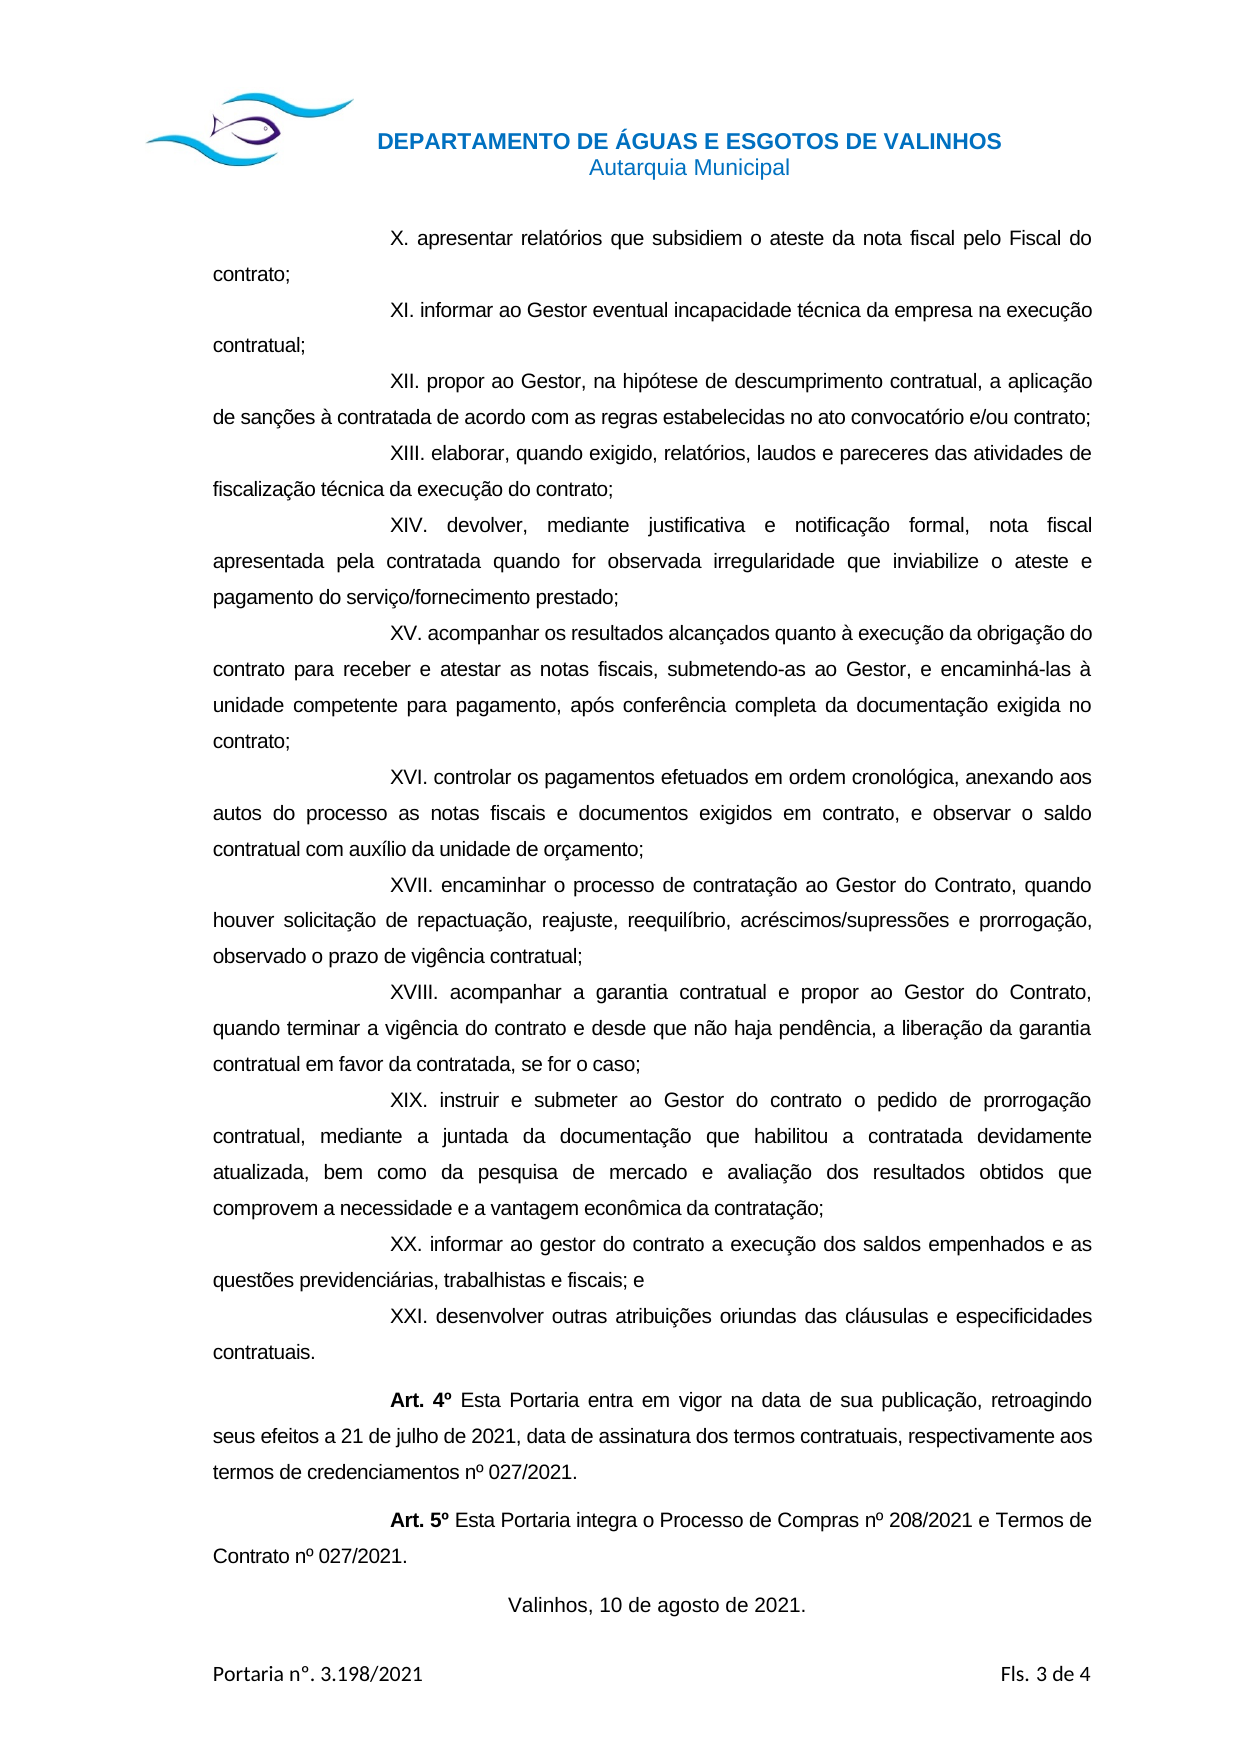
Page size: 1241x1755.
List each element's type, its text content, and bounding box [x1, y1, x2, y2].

text X. apresentar relatórios que subsidiem o ateste da nota fiscal pelo Fiscal do contrato; [213, 226, 1093, 285]
text XI. informar ao Gestor eventual incapacidade técnica da empresa na execução contratual; [213, 297, 1093, 357]
text Art. 5º Esta Portaria integra o Processo de Compras nº 208/2021 e Termos de Contrato nº 027/2021. [213, 1508, 1093, 1568]
text Valinhos, 10 de agosto de 2021. [213, 1593, 1093, 1617]
text Art. 4º Esta Portaria entra em vigor na data de sua publicação, retroagindo seus efeitos a 21 de julho de 2021, data de assinatura dos termos contratuais, respectivamente aos termos de credenciamentos nº 027/2021. [213, 1388, 1093, 1484]
text XVII. encaminhar o processo de contratação ao Gestor do Contrato, quando houver solicitação de repactuação, reajuste, reequilíbrio, acréscimos/supressões e prorrogação, observado o prazo de vigência contratual; [213, 872, 1093, 968]
text XX. informar ao gestor do contrato a execução dos saldos empenhados e as questões previdenciárias, trabalhistas e fiscais; e [213, 1232, 1093, 1292]
text XVIII. acompanhar a garantia contratual e propor ao Gestor do Contrato, quando terminar a vigência do contrato e desde que não haja pendência, a liberação da garantia contratual em favor da contratada, se for o caso; [213, 980, 1093, 1076]
text XXI. desenvolver outras atribuições oriundas das cláusulas e especificidades contratuais. [213, 1304, 1093, 1363]
text XIX. instruir e submeter ao Gestor do contrato o pedido de prorrogação contratual, mediante a juntada da documentação que habilitou a contratada devidamente atualizada, bem como da pesquisa de mercado e avaliação dos resultados obtidos que comprovem a necessidade e a vantagem econômica da contratação; [213, 1088, 1093, 1220]
text XV. acompanhar os resultados alcançados quanto à execução da obrigação do contrato para receber e atestar as notas fiscais, submetendo-as ao Gestor, e encaminhá-las à unidade competente para pagamento, após conferência completa da documentação exigida no contrato; [213, 621, 1093, 753]
text XII. propor ao Gestor, na hipótese de descumprimento contratual, a aplicação de sanções à contratada de acordo com as regras estabelecidas no ato convocatório e/ou contrato; [213, 369, 1093, 429]
text XIII. elaborar, quando exigido, relatórios, laudos e pareceres das atividades de fiscalização técnica da execução do contrato; [213, 441, 1093, 501]
text XIV. devolver, mediante justificativa e notificação formal, nota fiscal apresentada pela contratada quando for observada irregularidade que inviabilize o ateste e pagamento do serviço/fornecimento prestado; [213, 513, 1093, 609]
text XVI. controlar os pagamentos efetuados em ordem cronológica, anexando aos autos do processo as notas fiscais e documentos exigidos em contrato, e observar o saldo contratual com auxílio da unidade de orçamento; [213, 764, 1093, 860]
